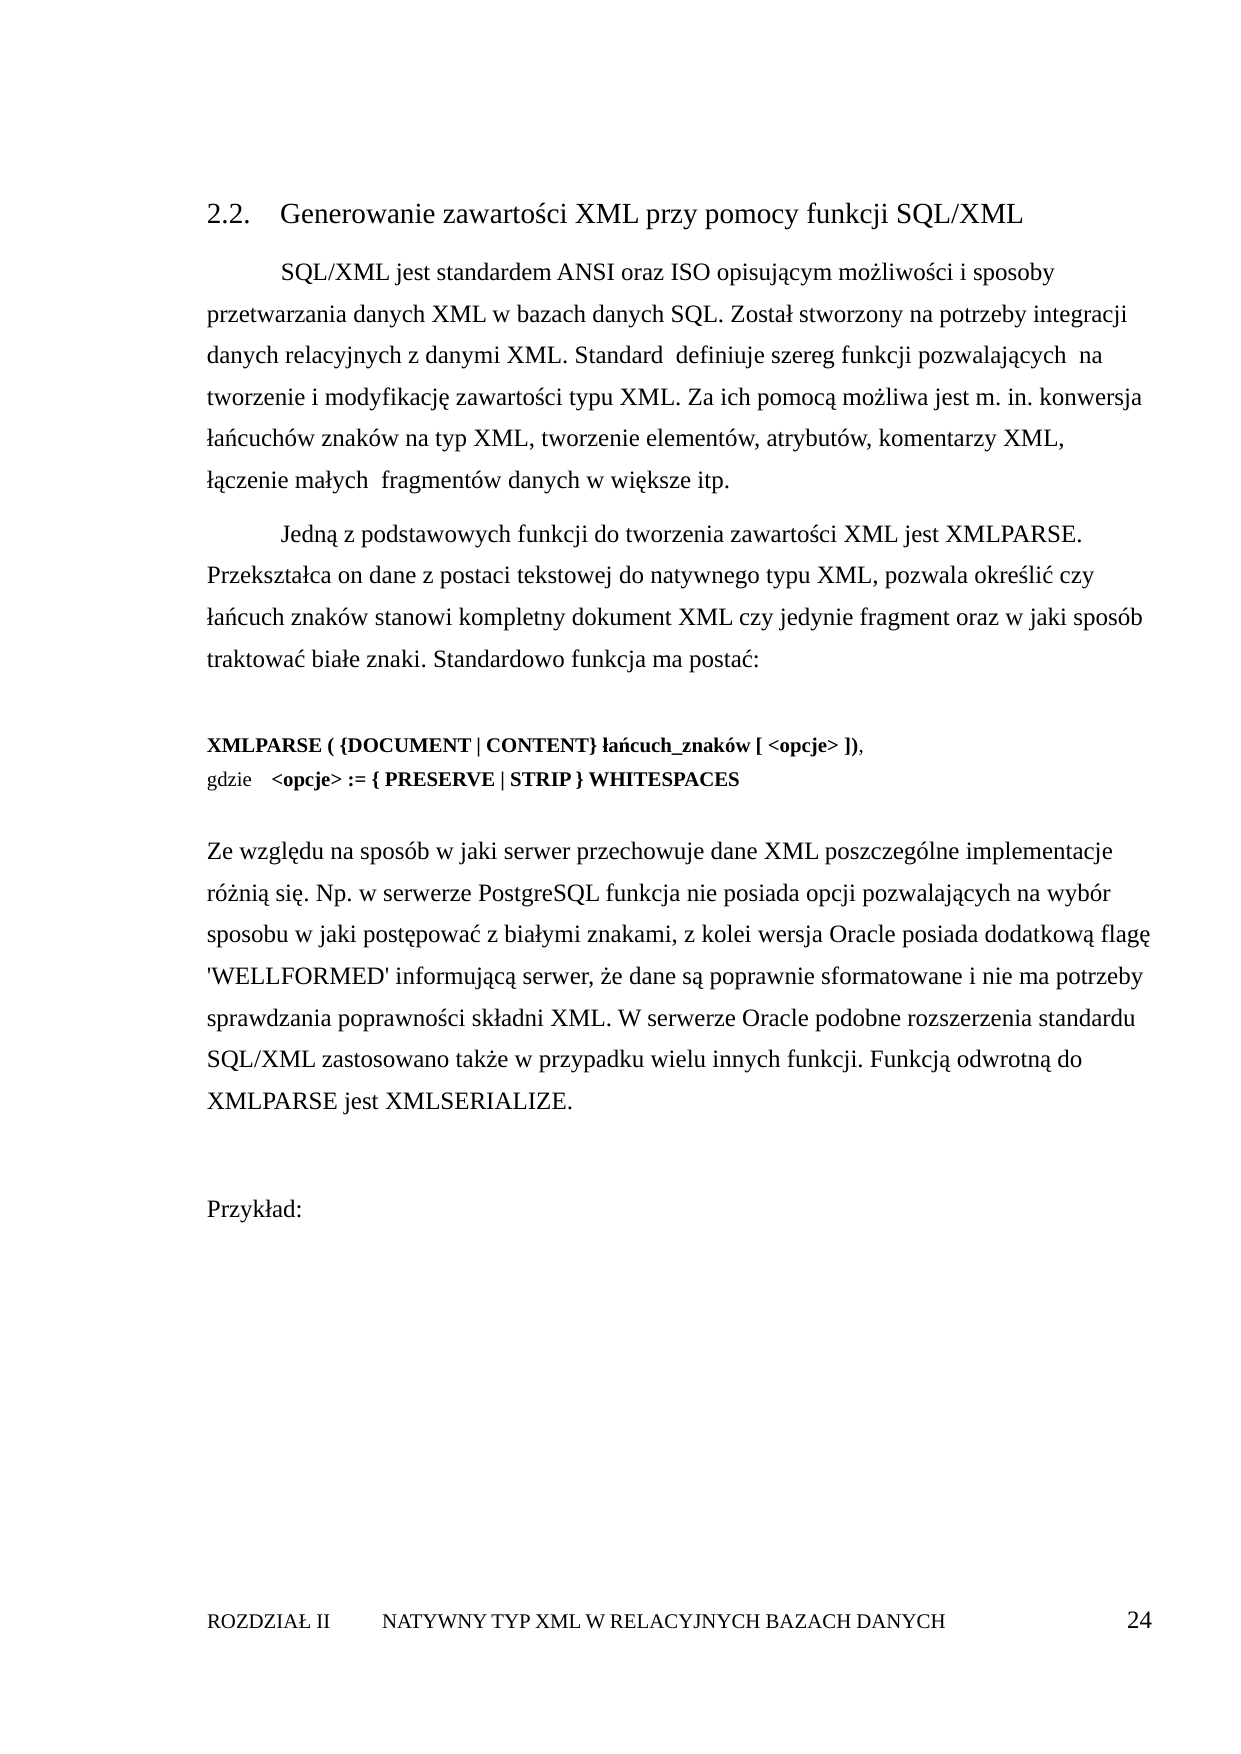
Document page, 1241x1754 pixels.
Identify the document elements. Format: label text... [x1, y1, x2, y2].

text Ze względu na sposób w jaki serwer przechowuje dane XML poszczególne implementacje różnią się. Np. w serwerze PostgreSQL funkcja nie posiada opcji pozwalających na wybór sposobu w jaki postępować z białymi znakami, z kolei wersja Oracle posiada dodatkową flagę 'WELLFORMED' informującą serwer, że dane są poprawnie sformatowane i nie ma potrzeby sprawdzania poprawności składni XML. W serwerze Oracle podobne rozszerzenia standardu SQL/XML zastosowano także w przypadku wielu innych funkcji. Funkcją odwrotną do XMLPARSE jest XMLSERIALIZE. [207, 837, 1152, 1114]
text SQL/XML jest standardem ANSI oraz ISO opisującym możliwości i sposoby przetwarzania danych XML w bazach danych SQL. Został stworzony na potrzeby integracji danych relacyjnych z danymi XML. Standard definiuje szereg funkcji pozwalających na tworzenie i modyfikację zawartości typu XML. Za ich pomocą możliwa jest m. in. konwersja łańcuchów znaków na typ XML, tworzenie elementów, atrybutów, komentarzy XML, łączenie małych fragmentów danych w większe itp. [207, 258, 1152, 494]
text gdzie <opcje> := { PRESERVE | STRIP } WHITESPACES [207, 768, 1152, 791]
subtitle Generowanie zawartości XML przy pomocy funkcji SQL/XML [207, 197, 1152, 229]
text XMLPARSE ( {DOCUMENT | CONTENT} łańcuch_znaków [ <opcje> ]), [207, 733, 1152, 757]
text Jedną z podstawowych funkcji do tworzenia zawartości XML jest XMLPARSE. Przekształca on dane z postaci tekstowej do natywnego typu XML, pozwala określić czy łańcuch znaków stanowi kompletny dokument XML czy jedynie fragment oraz w jaki sposób traktować białe znaki. Standardowo funkcja ma postać: [207, 520, 1152, 672]
text Przykład: [207, 1195, 1152, 1223]
